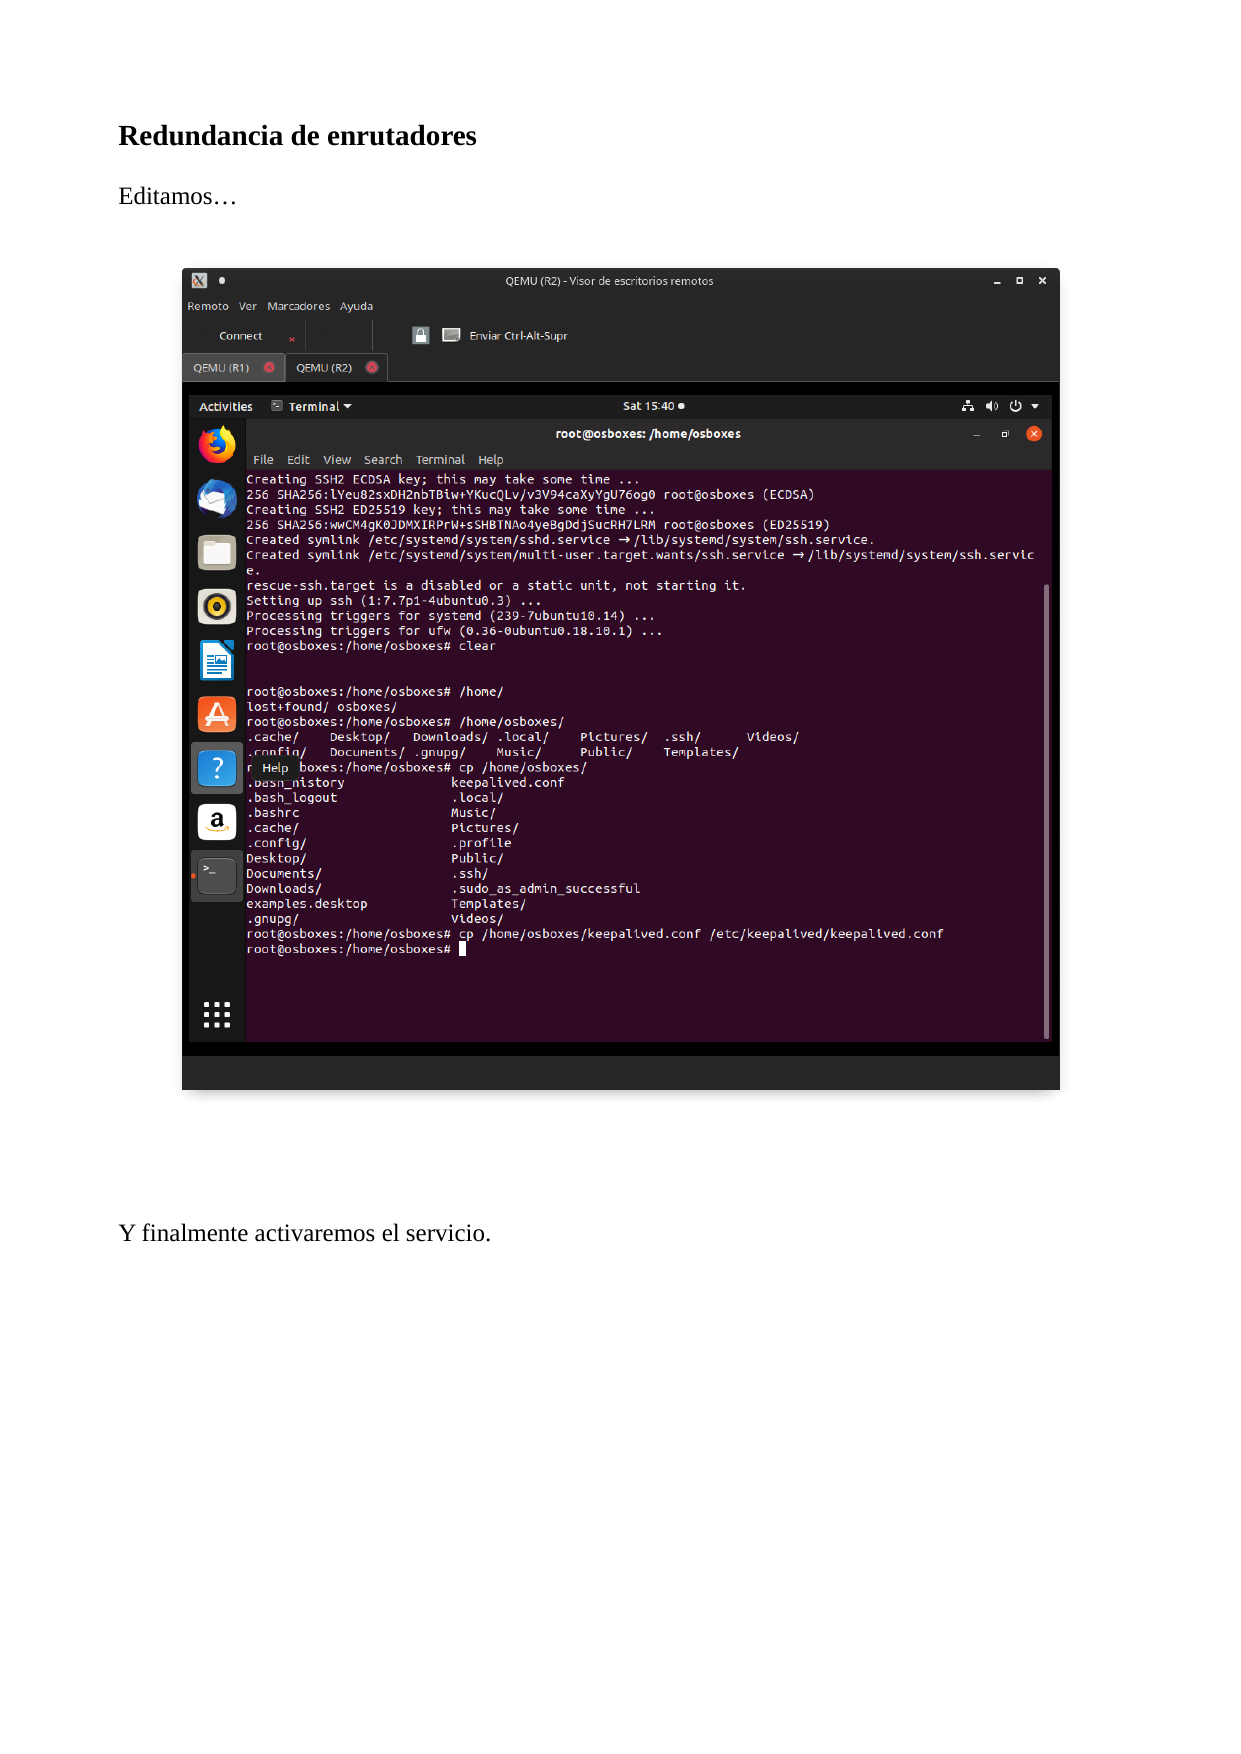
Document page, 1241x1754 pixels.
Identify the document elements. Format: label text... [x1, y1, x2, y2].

text Y finalmente activaremos el servicio. [118, 1218, 1122, 1247]
text Editamos… [118, 181, 1122, 210]
picture [118, 238, 1123, 1161]
